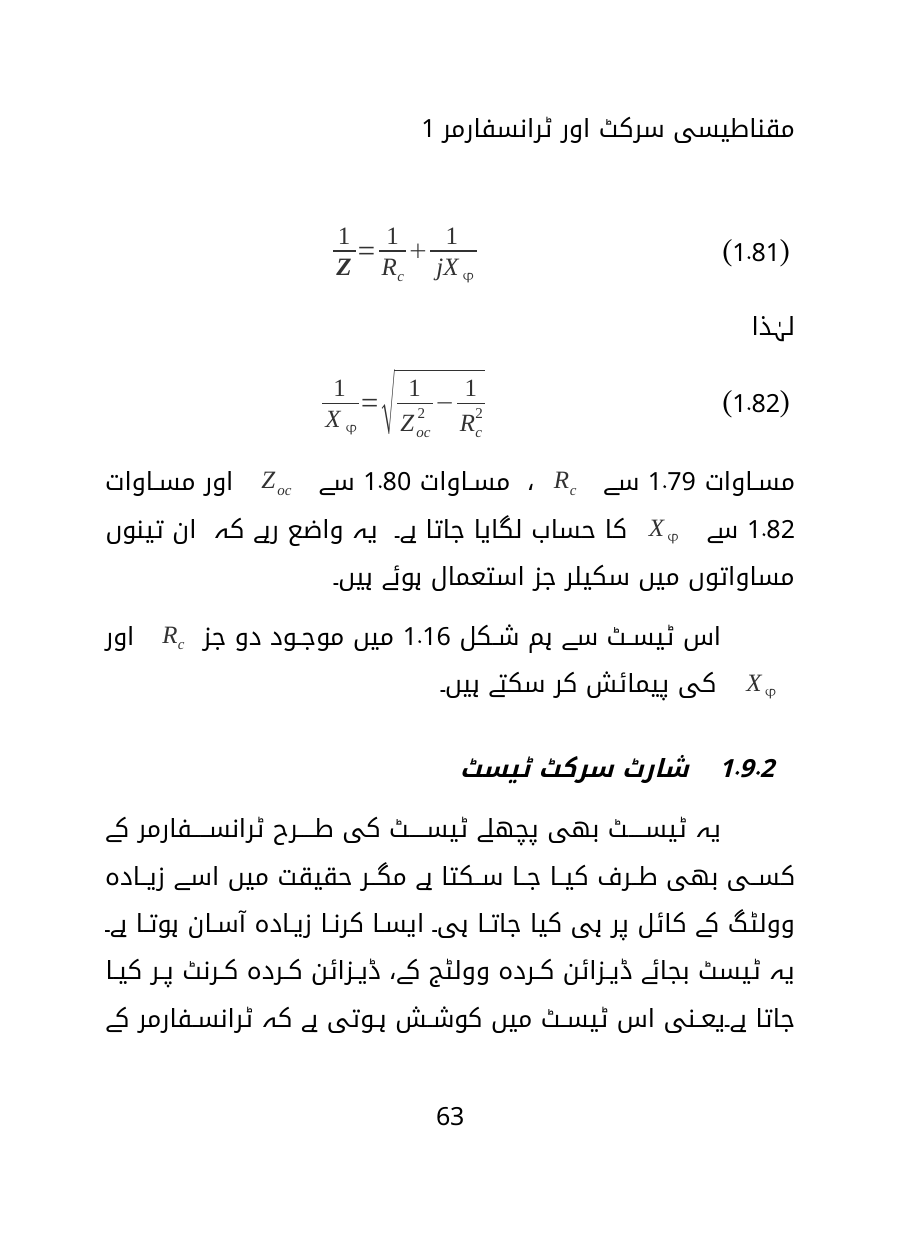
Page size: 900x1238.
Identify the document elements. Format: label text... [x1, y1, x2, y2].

subtitle شارٹ سرکٹ ٹیسٹ [105, 746, 718, 793]
table_header [105, 216, 695, 303]
text مساوات 1.79 سے ، مساوات 1.80 سے اور مساوات 1.82 سے کا حساب لگایا جاتا ہے۔ یہ واضع رہے کہ ان تینوں مساواتوں میں سکیلر جز استعمال ہوئے ہیں۔ [105, 459, 795, 601]
text لہٰذا [105, 303, 795, 350]
text یہ ٹیسٹ بھی پچھلے ٹیسٹ کی طرح ٹرانسفارمر کے کسی بھی طرف کیا جا سکتا ہے مگر حقیقت میں اسے زیادہ وولٹگ کے کائل پر ہی کیا جاتا ہی۔ ایسا کرنا زیادہ آسان ہوتا ہے۔ یہ ٹیسٹ بجائے ڈیزائن کردہ وولٹج کے، ڈیزائن کردہ کرنٹ پر کیا جاتا ہے۔یعنی اس ٹیسٹ میں کوشش ہوتی ہے کہ ٹرانسفارمر کے کائل میں اتنا کرنٹ بہایا جائے جتنے کے لئے یہ ڈیزائن ہو۔ لہٰذا اگر ہم پچھلے ٹیسٹ میں استعمال ہونے والے ٹرانسفارمر کی بات آگے بڑھائیں تو اس کے زیادہ وولٹ کائل کے ڈیزائن کردہ کرنٹ اور کم وولٹ کائل کا ڈیزائن کردہ کرنٹہے۔ لہٰذا اگر یہ ٹیسٹ کم وولٹ کائل پر کیا جائے تو اسے پر کرنا ہوگا اور اگر زیادہ وولٹ کائل پر کیا جائے تو صرف پر کرنا ہوگا جو کہ زیادہ آسان ہے۔ [105, 806, 795, 1042]
table_header (1.82) [693, 363, 795, 459]
table_header [105, 363, 692, 459]
text اس ٹیسٹ سے ہم شکل 1.16 میں موجود دو جز اور کی پیمائش کر سکتے ہیں۔ [105, 613, 795, 708]
table_header (1.81) [695, 216, 795, 303]
